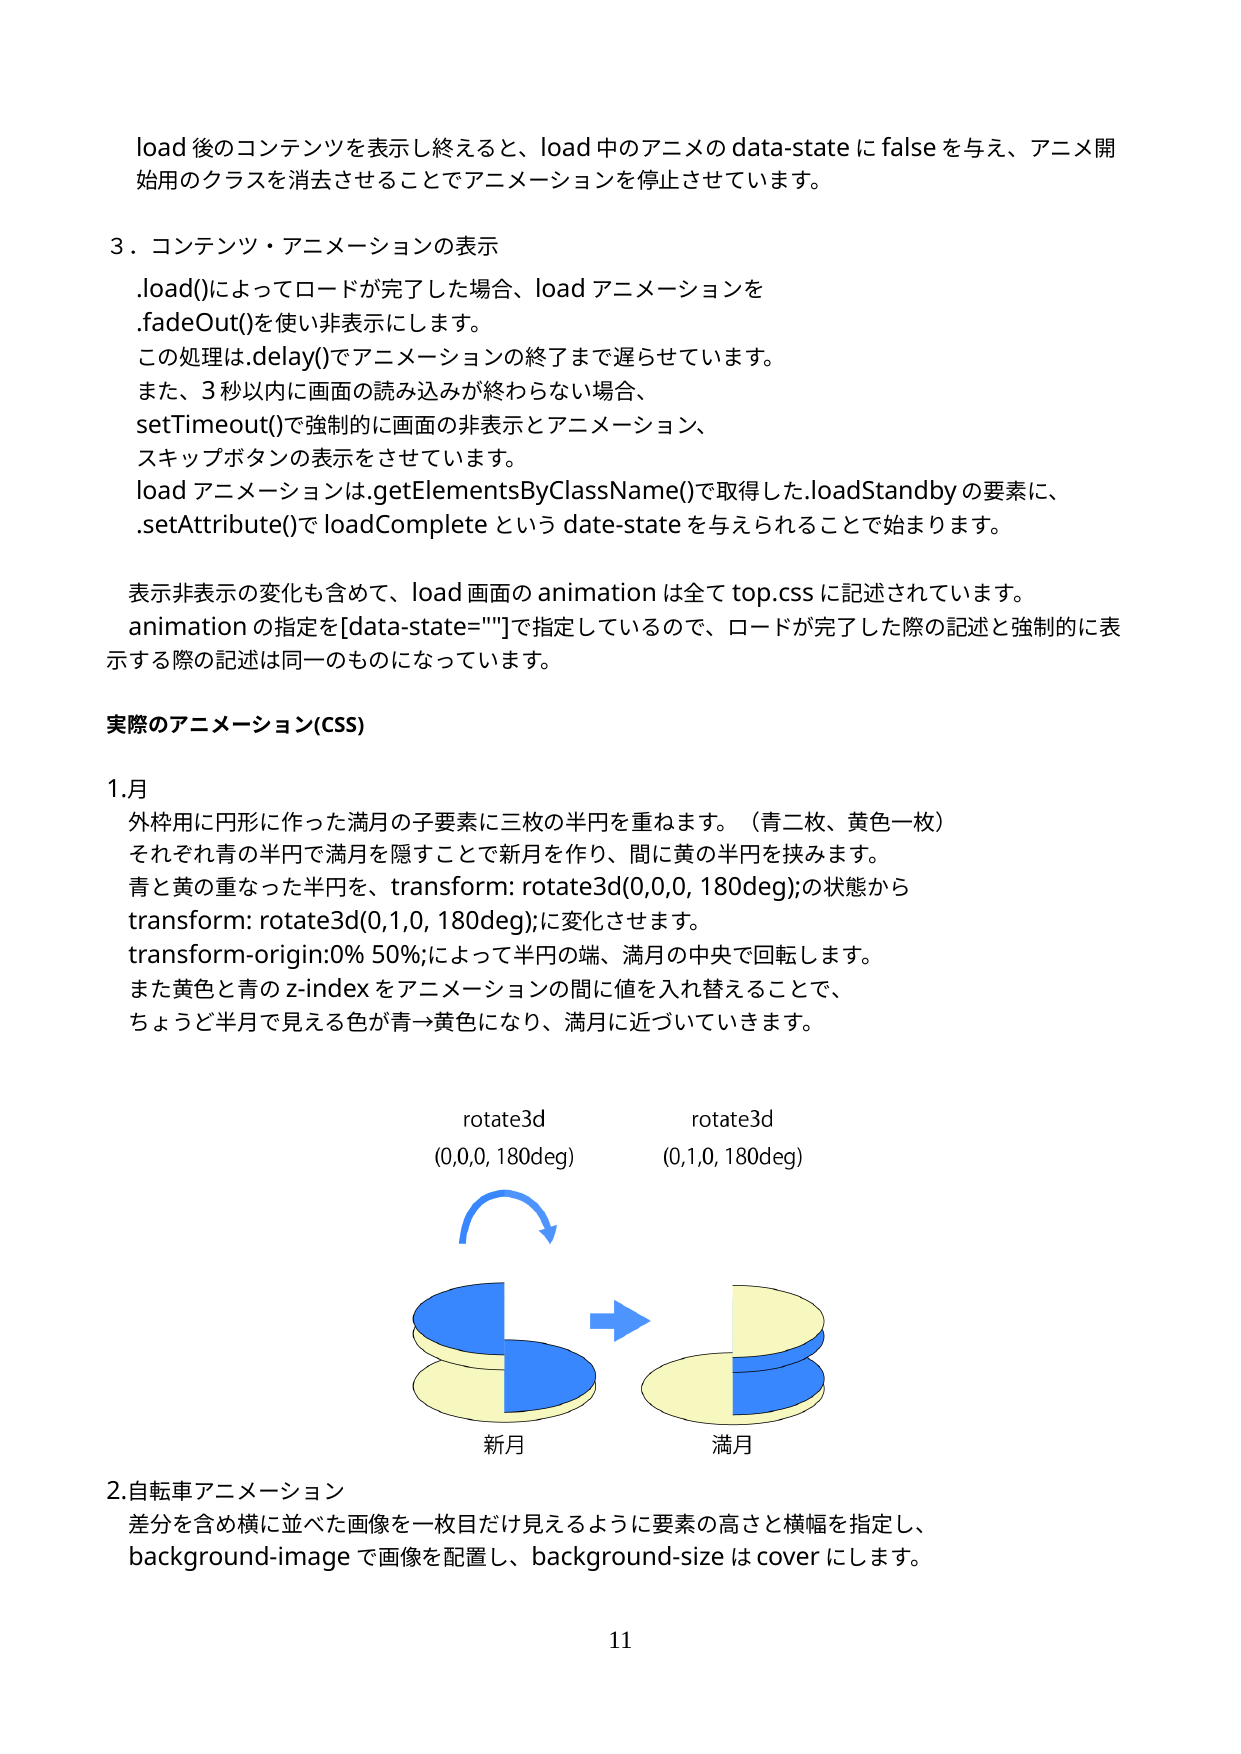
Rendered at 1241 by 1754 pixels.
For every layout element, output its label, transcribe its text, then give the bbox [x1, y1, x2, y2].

text setTimeout()で強制的に画面の非表示とアニメーション、 [136, 407, 1134, 441]
text 外枠用に円形に作った満月の子要素に三枚の半円を重ねます。（青二枚、黄色一枚） [106, 805, 1134, 837]
text スキップボタンの表示をさせています。 [136, 441, 1134, 472]
text ちょうど半月で見える色が青→黄色になり、満月に近づいていきます。 [106, 1005, 1134, 1036]
text また、3秒以内に画面の読み込みが終わらない場合、 [136, 372, 1134, 407]
text それぞれ青の半円で満月を隠すことで新月を作り、間に黄の半円を挟みます。 [106, 837, 1134, 868]
text transform-origin:0% 50%;によって半円の端、満月の中央で回転します。 [106, 937, 1134, 971]
picture [406, 1045, 834, 1473]
text transform: rotate3d(0,1,0, 180deg);に変化させます。 [106, 902, 1134, 937]
text .fadeOut()を使い非表示にします。 [136, 304, 1134, 338]
text 表示非表示の変化も含めて、load画面のanimationは全てtop.cssに記述されています。 [106, 574, 1134, 608]
text 1.月 [106, 771, 1134, 805]
text ３．コンテンツ・アニメーションの表示 [106, 229, 1134, 261]
text .load()によってロードが完了した場合、loadアニメーションを [136, 270, 1134, 304]
text また黄色と青のz-indexをアニメーションの間に値を入れ替えることで、 [106, 971, 1134, 1005]
text この処理は.delay()でアニメーションの終了まで遅らせています。 [136, 338, 1134, 372]
text 実際のアニメーション(CSS) [106, 708, 1134, 739]
text 差分を含め横に並べた画像を一枚目だけ見えるように要素の高さと横幅を指定し、 [106, 1507, 1134, 1539]
text animationの指定を[data-state=""]で指定しているので、ロードが完了した際の記述と強制的に表示する際の記述は同一のものになっています。 [106, 608, 1134, 674]
text background-imageで画像を配置し、background-sizeはcoverにします。 [106, 1539, 1134, 1573]
text .setAttribute()でloadCompleteというdate-stateを与えられることで始まります。 [136, 506, 1134, 540]
text loadアニメーションは.getElementsByClassName()で取得した.loadStandbyの要素に、 [136, 472, 1134, 506]
text 2.自転車アニメーション [106, 1036, 1134, 1507]
text 青と黄の重なった半円を、transform: rotate3d(0,0,0, 180deg);の状態から [106, 868, 1134, 902]
text load後のコンテンツを表示し終えると、load中のアニメのdata-stateにfalseを与え、アニメ開始用のクラスを消去させることでアニメーションを停止させています。 [136, 129, 1134, 195]
